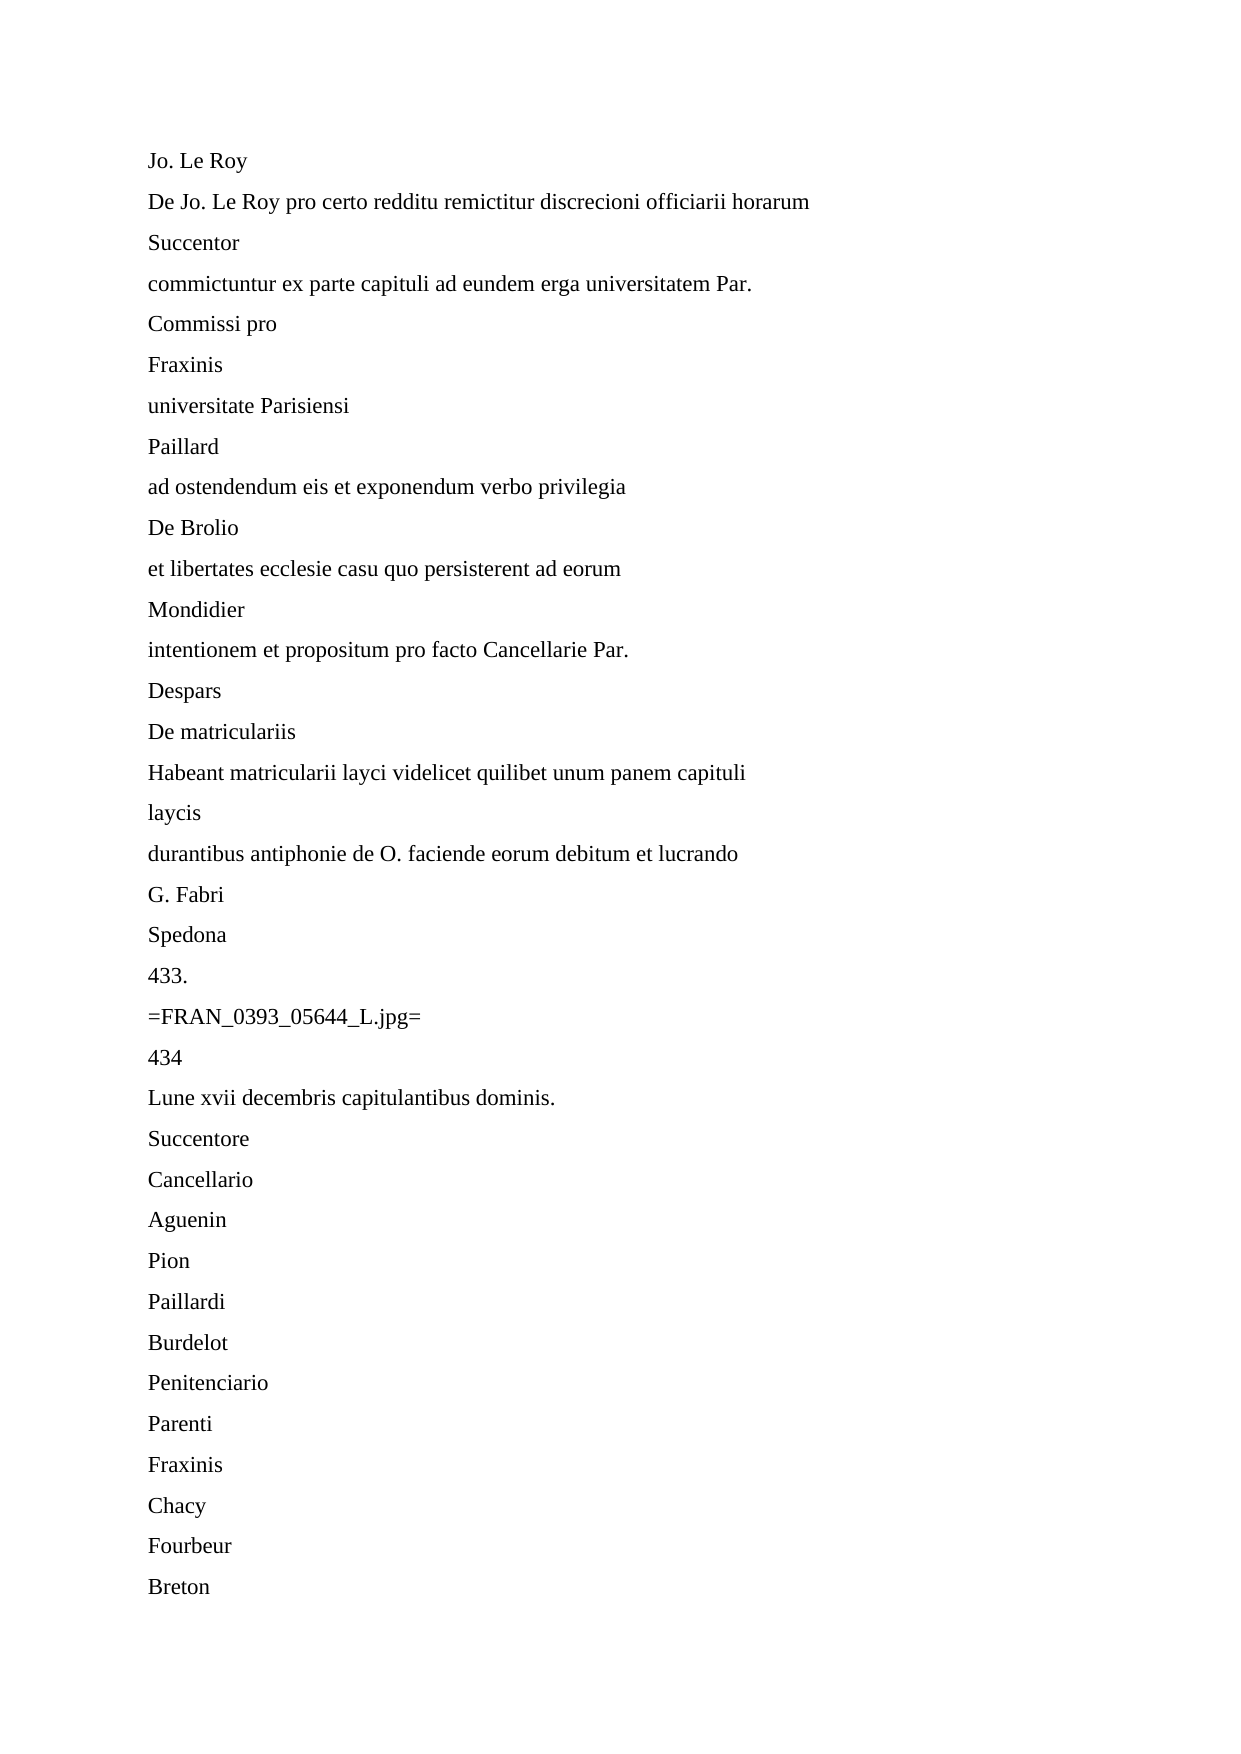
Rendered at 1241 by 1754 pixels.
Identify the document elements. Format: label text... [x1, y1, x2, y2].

text De Jo. Le Roy pro certo redditu remictitur discrecioni officiarii horarum [148, 188, 1093, 215]
text commictuntur ex parte capituli ad eundem erga universitatem Par. [148, 270, 1093, 296]
text 433. [148, 962, 1093, 988]
text G. Fabri [148, 881, 1093, 907]
text Paillard [148, 433, 1093, 459]
text Spedona [148, 921, 1093, 948]
text Succentor [148, 229, 1093, 255]
text laycis [148, 799, 1093, 826]
text Breton [148, 1573, 1093, 1599]
text Fraxinis [148, 1451, 1093, 1477]
text Despars [148, 677, 1093, 703]
text Chacy [148, 1492, 1093, 1518]
text Jo. Le Roy [148, 148, 1093, 174]
text Burdelot [148, 1329, 1093, 1355]
text Habeant matricularii layci videlicet quilibet unum panem capituli [148, 758, 1093, 785]
text universitate Parisiensi [148, 392, 1093, 418]
text Paillardi [148, 1288, 1093, 1314]
text Aguenin [148, 1207, 1093, 1233]
text ad ostendendum eis et exponendum verbo privilegia [148, 473, 1093, 500]
text Lune xvii decembris capitulantibus dominis. [148, 1084, 1093, 1111]
text Cancellario [148, 1166, 1093, 1192]
text Pion [148, 1247, 1093, 1274]
text De matriculariis [148, 718, 1093, 744]
text Commissi pro [148, 311, 1093, 337]
text durantibus antiphonie de O. faciende eorum debitum et lucrando [148, 840, 1093, 866]
text Mondidier [148, 596, 1093, 622]
text =FRAN_0393_05644_L.jpg= [148, 1003, 1093, 1029]
text Fraxinis [148, 351, 1093, 378]
text Parenti [148, 1410, 1093, 1437]
text De Brolio [148, 514, 1093, 541]
text intentionem et propositum pro facto Cancellarie Par. [148, 636, 1093, 663]
text Succentore [148, 1125, 1093, 1151]
text et libertates ecclesie casu quo persisterent ad eorum [148, 555, 1093, 581]
text 434 [148, 1044, 1093, 1070]
text Fourbeur [148, 1532, 1093, 1559]
text Penitenciario [148, 1369, 1093, 1396]
